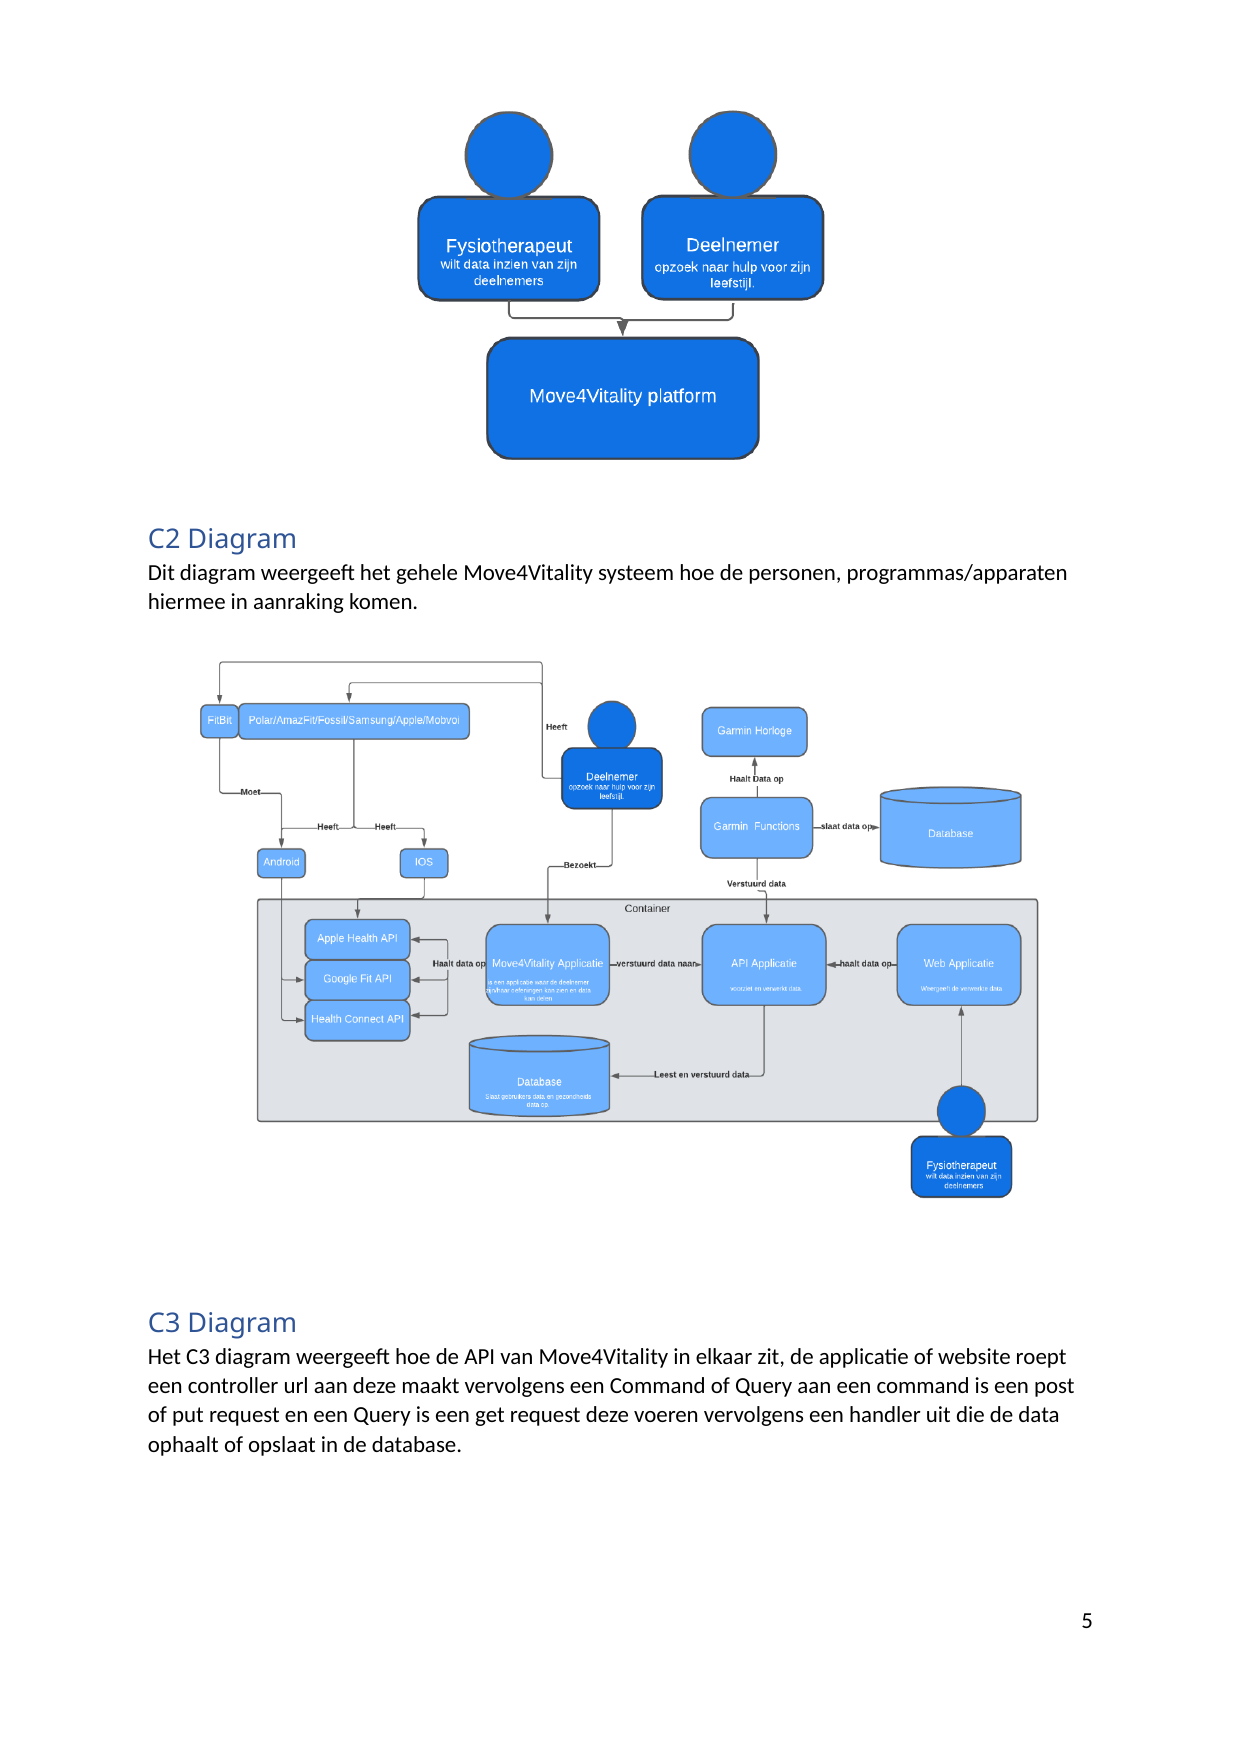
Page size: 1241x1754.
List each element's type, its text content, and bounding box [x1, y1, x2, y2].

subtitle C3 Diagram [148, 1303, 1093, 1340]
text Het C3 diagram weergeeft hoe de API van Move4Vitality in elkaar zit, de applicatie of website roept een controller url aan deze maakt vervolgens een Command of Query aan een command is een post of put request en een Query is een get request deze voeren vervolgens een handler uit die de data ophaalt of opslaat in de database. [148, 1342, 1093, 1458]
subtitle C2 Diagram [148, 519, 1093, 556]
text Dit diagram weergeeft het gehele Move4Vitality systeem hoe de personen, programmas/apparaten hiermee in aanraking komen. [148, 558, 1093, 615]
